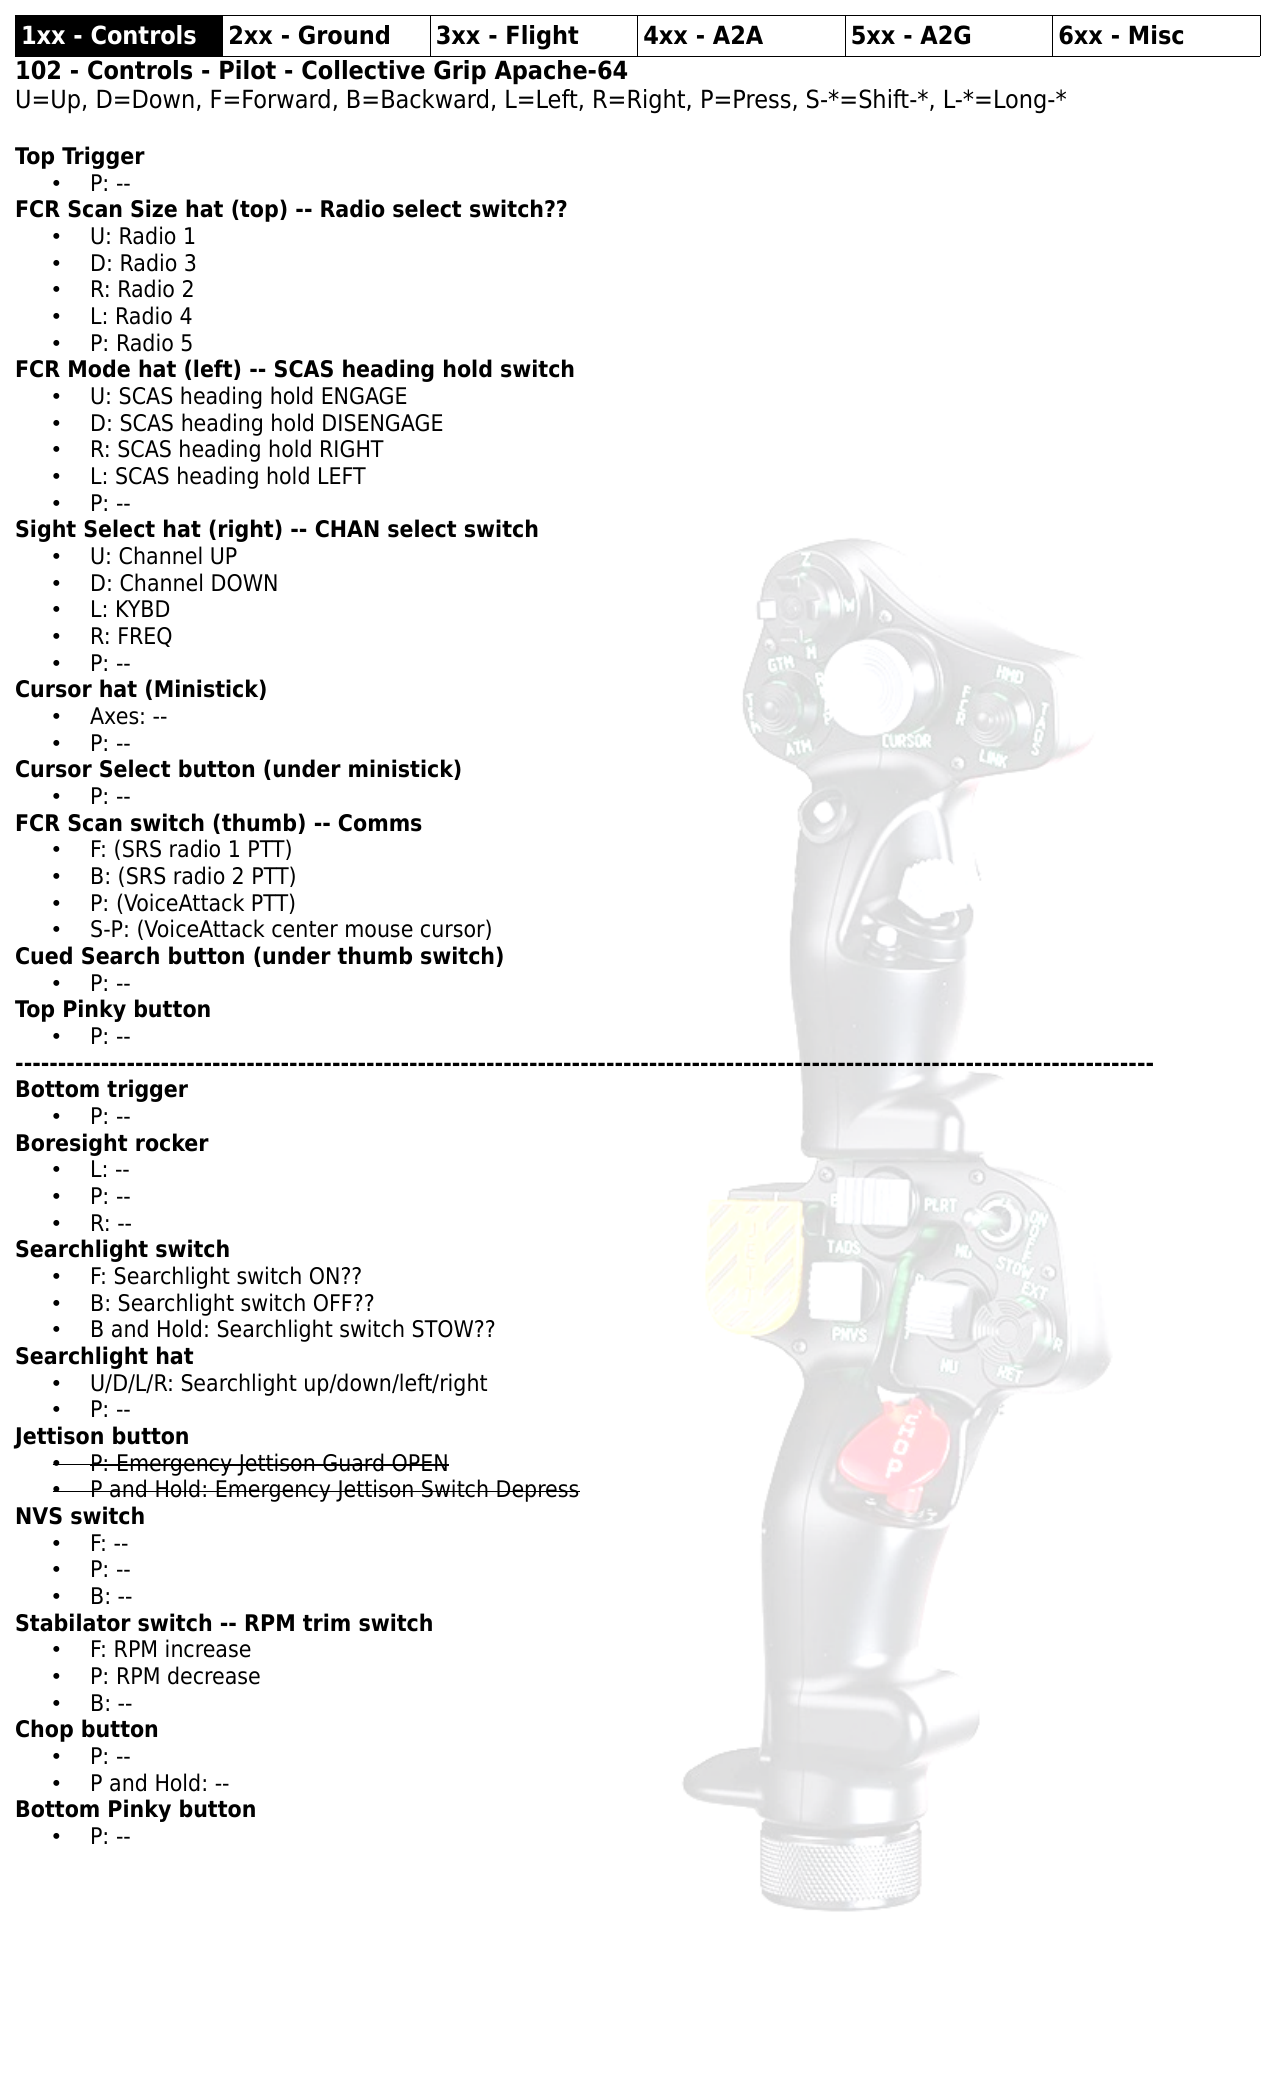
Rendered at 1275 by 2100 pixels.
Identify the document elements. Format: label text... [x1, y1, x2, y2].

list U: SCAS heading hold ENGAGE [52, 383, 1260, 410]
list L: -- [52, 1157, 604, 1183]
text [1141, 1503, 1260, 1530]
list [1141, 783, 1260, 810]
text ------------------------------------------------------------------------------------------------------------------------------------- [15, 1050, 604, 1077]
list F: Searchlight switch ON?? [52, 1263, 604, 1290]
list F: RPM increase [52, 1637, 604, 1663]
list P: -- [52, 650, 604, 677]
list D: Radio 3 [52, 250, 1260, 277]
list [1141, 1690, 1260, 1717]
text [1141, 810, 1260, 837]
list P: (VoiceAttack PTT) [52, 890, 604, 917]
list P: -- [52, 490, 1260, 517]
text Bottom Pinky button [15, 1797, 604, 1823]
text [1141, 1343, 1260, 1370]
list P: -- [52, 783, 604, 810]
list [1141, 1103, 1260, 1130]
text FCR Scan Size hat (top) -- Radio select switch?? [15, 197, 1260, 223]
text Cued Search button (under thumb switch) [15, 943, 604, 970]
text [1141, 757, 1260, 783]
list [1141, 837, 1260, 863]
list [1141, 623, 1260, 650]
list B and Hold: Searchlight switch STOW?? [52, 1317, 604, 1343]
list F: (SRS radio 1 PTT) [52, 837, 604, 863]
list D: Channel DOWN [52, 570, 604, 597]
list U: Radio 1 [52, 223, 1260, 250]
text [1141, 1610, 1260, 1637]
list P: -- [52, 1823, 604, 1850]
text FCR Mode hat (left) -- SCAS heading hold switch [15, 357, 1260, 383]
list P: Emergency Jettison Guard OPEN [52, 1450, 604, 1477]
text Boresight rocker [15, 1130, 604, 1157]
text Cursor Select button (under ministick) [15, 757, 604, 783]
list [1141, 1770, 1260, 1797]
table_header 1xx - Controls [16, 16, 222, 56]
text Searchlight hat [15, 1343, 604, 1370]
list R: FREQ [52, 623, 604, 650]
table_header 5xx - A2G [846, 16, 1052, 56]
text Stabilator switch -- RPM trim switch [15, 1610, 604, 1637]
list P: -- [52, 1023, 604, 1050]
table_header 2xx - Ground [223, 16, 430, 56]
list P: -- [52, 730, 604, 757]
list [1141, 650, 1260, 677]
list R: SCAS heading hold RIGHT [52, 437, 1260, 463]
list [1141, 597, 1260, 623]
list [1141, 1290, 1260, 1317]
list [1141, 1663, 1260, 1690]
text Jettison button [15, 1423, 604, 1450]
list P: -- [52, 170, 1260, 197]
list [1141, 890, 1260, 917]
list [1141, 1317, 1260, 1343]
list P: RPM decrease [52, 1663, 604, 1690]
list B: Searchlight switch OFF?? [52, 1290, 604, 1317]
list [1141, 970, 1260, 997]
text ------------------------------------------------------------------------------------------------------------------------------------- [1141, 1050, 1260, 1077]
text [1141, 1237, 1260, 1263]
text [1141, 677, 1260, 703]
text [1141, 1077, 1260, 1103]
text Top Trigger [15, 143, 1260, 170]
table_header 3xx - Flight [431, 16, 637, 56]
text [1141, 1717, 1260, 1743]
list [1141, 1530, 1260, 1557]
text [1141, 943, 1260, 970]
list [1141, 1743, 1260, 1770]
text U=Up, D=Down, F=Forward, B=Backward, L=Left, R=Right, P=Press, S-*=Shift-*, L-*=Long-* [15, 85, 1260, 114]
text [1141, 1130, 1260, 1157]
list [1141, 1397, 1260, 1423]
text 102 - Controls - Pilot - Collective Grip Apache-64 [15, 57, 1260, 85]
list F: -- [52, 1530, 604, 1557]
list [1141, 1823, 1260, 1850]
list [1141, 570, 1260, 597]
list [1141, 1157, 1260, 1183]
text NVS switch [15, 1503, 604, 1530]
list P: -- [52, 1103, 604, 1130]
text [1141, 1797, 1260, 1823]
list B: -- [52, 1690, 604, 1717]
list [1141, 917, 1260, 943]
table_header 4xx - A2A [638, 16, 845, 56]
list L: KYBD [52, 597, 604, 623]
list [1141, 1583, 1260, 1610]
text Searchlight switch [15, 1237, 604, 1263]
list Axes: -- [52, 703, 604, 730]
text Cursor hat (Ministick) [15, 677, 604, 703]
list P and Hold: Emergency Jettison Switch Depress [52, 1477, 604, 1503]
list [1141, 1450, 1260, 1477]
list L: SCAS heading hold LEFT [52, 463, 1260, 490]
list [1141, 1557, 1260, 1583]
text [1141, 1423, 1260, 1450]
list P: -- [52, 970, 604, 997]
list [1141, 1023, 1260, 1050]
list [1141, 543, 1260, 570]
list B: -- [52, 1583, 604, 1610]
text Chop button [15, 1717, 604, 1743]
text [1141, 517, 1260, 543]
list P and Hold: -- [52, 1770, 604, 1797]
list [1141, 1477, 1260, 1503]
list [1141, 1210, 1260, 1237]
list L: Radio 4 [52, 303, 1260, 330]
list P: -- [52, 1743, 604, 1770]
text Sight Select hat (right) -- CHAN select switch [15, 517, 604, 543]
list P: -- [52, 1183, 604, 1210]
table_header 6xx - Misc [1053, 16, 1260, 56]
list U: Channel UP [52, 543, 604, 570]
list R: -- [52, 1210, 604, 1237]
list [1141, 703, 1260, 730]
list P: -- [52, 1557, 604, 1583]
list R: Radio 2 [52, 277, 1260, 303]
list [1141, 1183, 1260, 1210]
list U/D/L/R: Searchlight up/down/left/right [52, 1370, 604, 1397]
list P: -- [52, 1397, 604, 1423]
list [1141, 863, 1260, 890]
list [1141, 1637, 1260, 1663]
text [1141, 997, 1260, 1023]
list [1141, 1370, 1260, 1397]
text Top Pinky button [15, 997, 604, 1023]
text Bottom trigger [15, 1077, 604, 1103]
list B: (SRS radio 2 PTT) [52, 863, 604, 890]
list D: SCAS heading hold DISENGAGE [52, 410, 1260, 437]
list [1141, 730, 1260, 757]
text FCR Scan switch (thumb) -- Comms [15, 810, 604, 837]
list S-P: (VoiceAttack center mouse cursor) [52, 917, 604, 943]
list P: Radio 5 [52, 330, 1260, 357]
list [1141, 1263, 1260, 1290]
